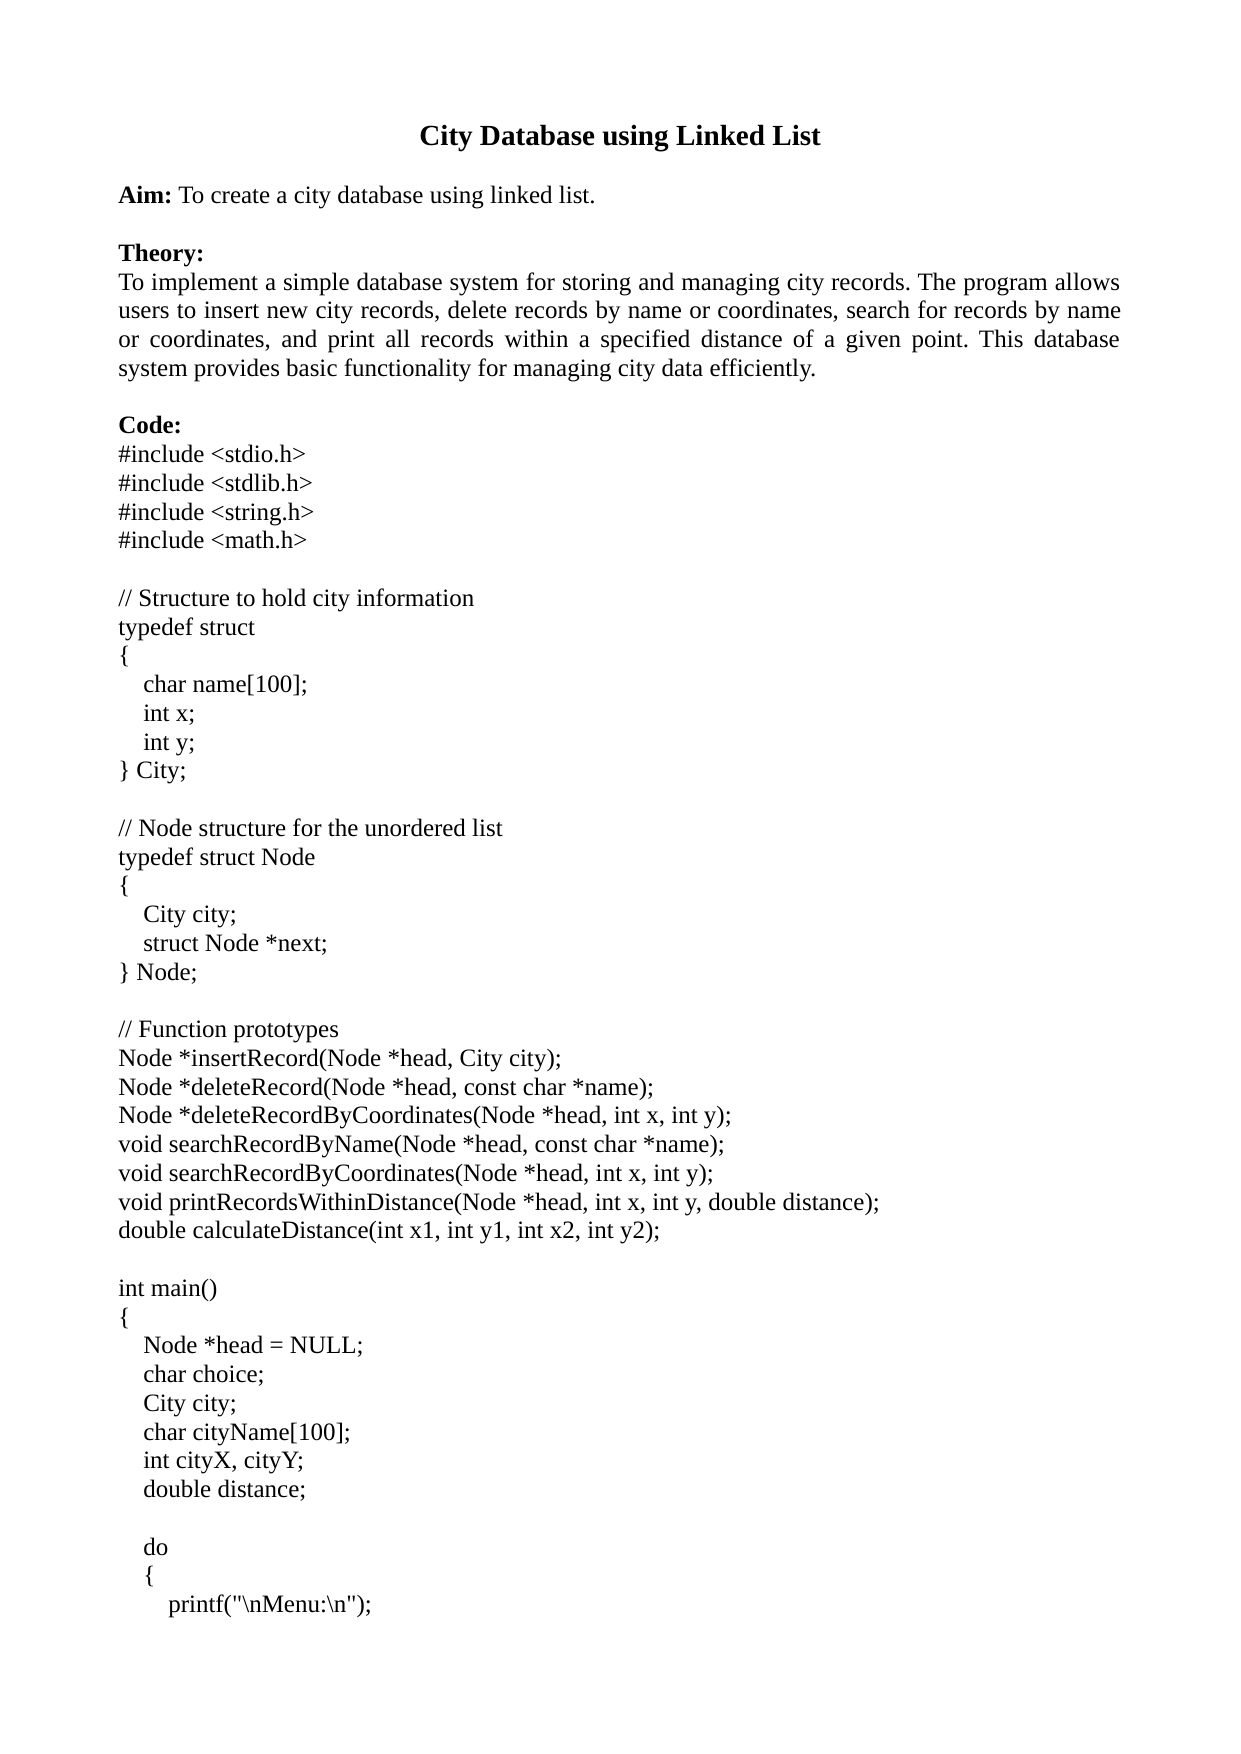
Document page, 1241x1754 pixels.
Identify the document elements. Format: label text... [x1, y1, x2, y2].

text typedef struct [118, 612, 1122, 640]
text void searchRecordByName(Node *head, const char *name); [118, 1129, 1122, 1158]
text { [118, 640, 1122, 669]
text Code: [118, 410, 1122, 439]
text // Structure to hold city information [118, 583, 1122, 612]
text City Database using Linked List [118, 118, 1122, 152]
text do [118, 1532, 1122, 1560]
text To implement a simple database system for storing and managing city records. The program allows users to insert new city records, delete records by name or coordinates, search for records by name or coordinates, and print all records within a specified distance of a given point. This database system provides basic functionality for managing city data efficiently. [118, 267, 1122, 382]
text Node *deleteRecord(Node *head, const char *name); [118, 1072, 1122, 1100]
text Node *insertRecord(Node *head, City city); [118, 1043, 1122, 1072]
text double calculateDistance(int x1, int y1, int x2, int y2); [118, 1215, 1122, 1244]
text #include <math.h> [118, 525, 1122, 554]
text { [118, 1560, 1122, 1589]
text int x; [118, 698, 1122, 727]
text // Function prototypes [118, 1014, 1122, 1043]
text struct Node *next; [118, 928, 1122, 957]
text Theory: [118, 238, 1122, 267]
text City city; [118, 899, 1122, 928]
text } Node; [118, 957, 1122, 985]
text void printRecordsWithinDistance(Node *head, int x, int y, double distance); [118, 1187, 1122, 1215]
text int y; [118, 727, 1122, 755]
text // Node structure for the unordered list [118, 813, 1122, 842]
text Node *head = NULL; [118, 1330, 1122, 1359]
text typedef struct Node [118, 842, 1122, 870]
text int cityX, cityY; [118, 1445, 1122, 1474]
text double distance; [118, 1474, 1122, 1503]
text void searchRecordByCoordinates(Node *head, int x, int y); [118, 1158, 1122, 1187]
text int main() [118, 1273, 1122, 1302]
text { [118, 1302, 1122, 1330]
text char name[100]; [118, 669, 1122, 698]
text #include <string.h> [118, 497, 1122, 525]
text { [118, 870, 1122, 899]
text City city; [118, 1388, 1122, 1417]
text } City; [118, 755, 1122, 784]
text printf("\nMenu:\n"); [118, 1589, 1122, 1618]
text Aim: To create a city database using linked list. [118, 180, 1122, 209]
text #include <stdio.h> [118, 439, 1122, 468]
text Node *deleteRecordByCoordinates(Node *head, int x, int y); [118, 1100, 1122, 1129]
text #include <stdlib.h> [118, 468, 1122, 497]
text char cityName[100]; [118, 1417, 1122, 1445]
text char choice; [118, 1359, 1122, 1388]
